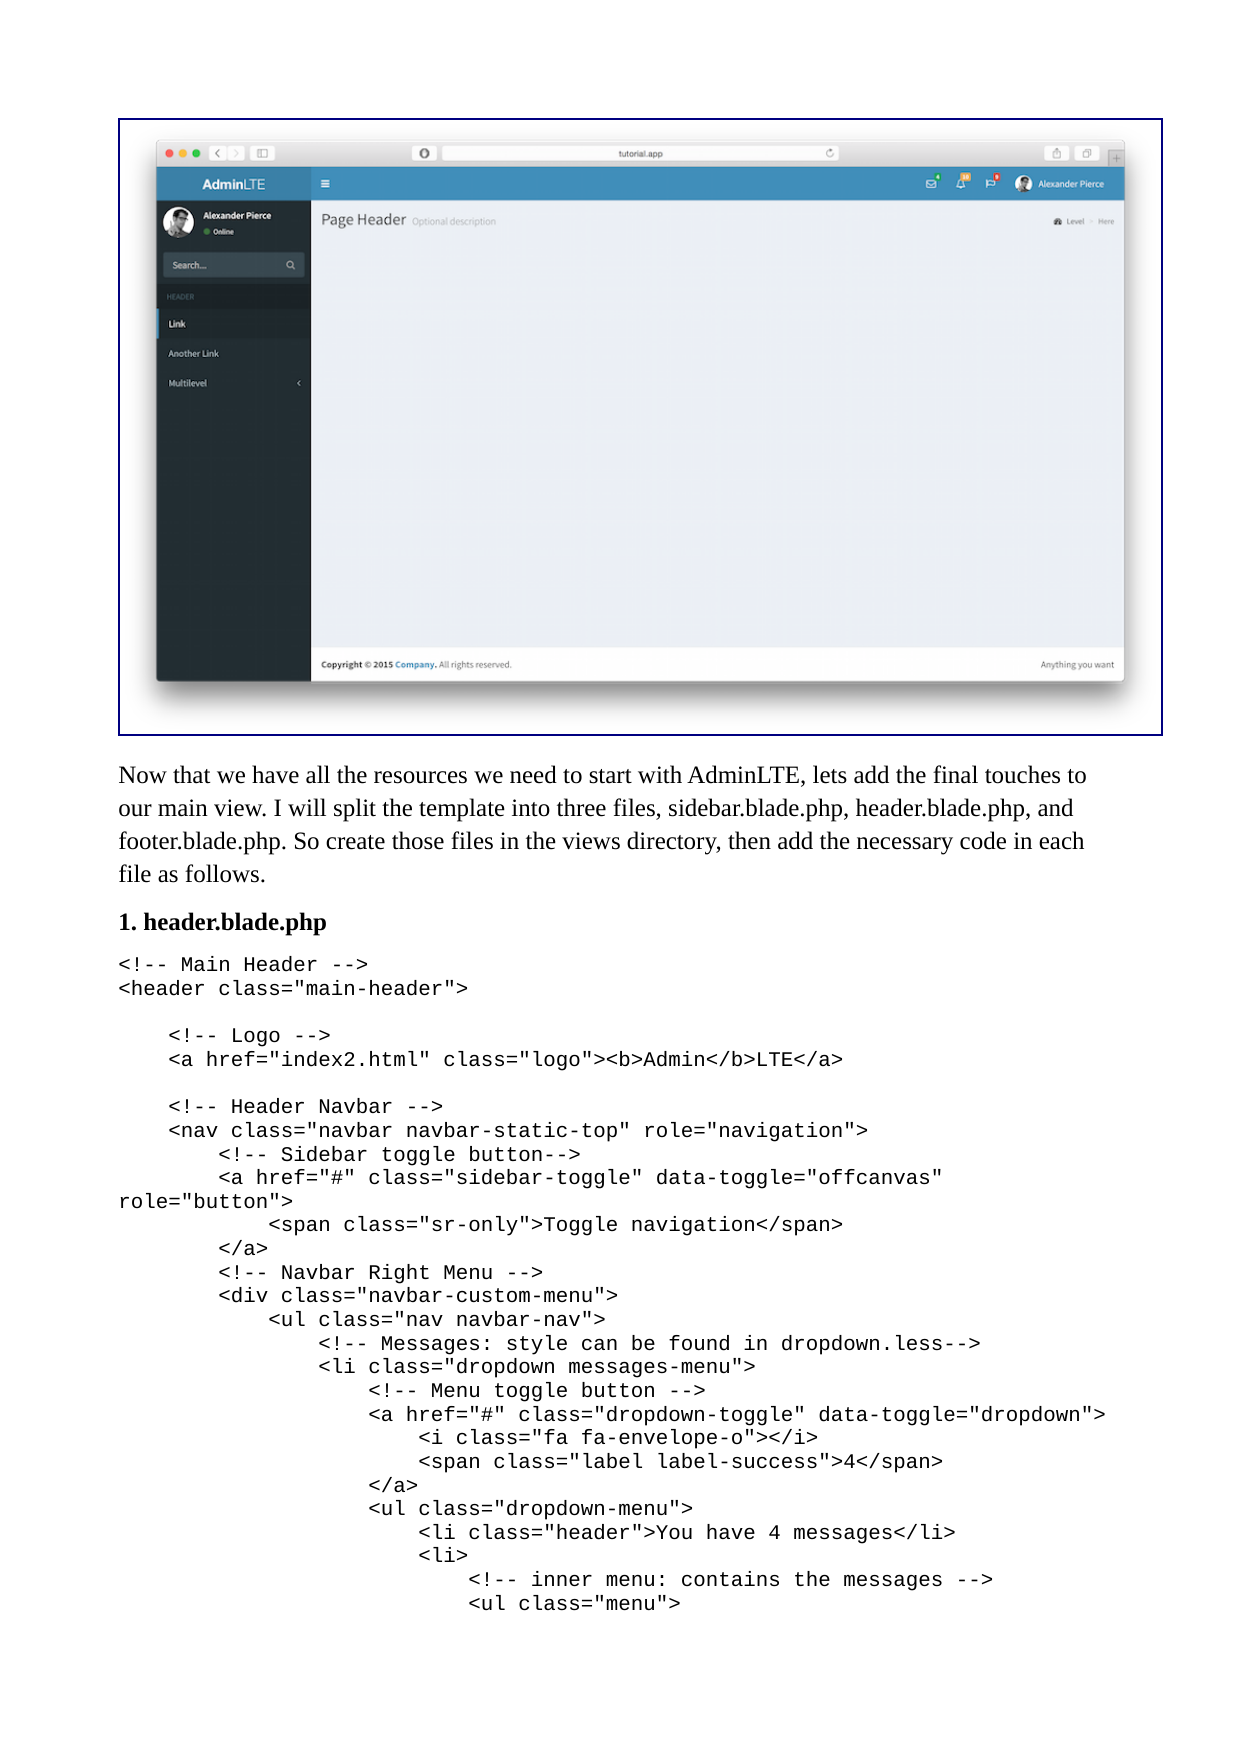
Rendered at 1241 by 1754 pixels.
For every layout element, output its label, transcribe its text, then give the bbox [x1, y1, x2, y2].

text </a> [118, 1238, 1122, 1262]
text 1. header.blade.php [118, 907, 1122, 936]
text <i class="fa fa-envelope-o"></i> [118, 1427, 1122, 1451]
text <a href="#" class="dropdown-toggle" data-toggle="dropdown"> [118, 1404, 1122, 1427]
text <li class="header">You have 4 messages</li> [118, 1522, 1122, 1546]
text <div class="navbar-custom-menu"> [118, 1285, 1122, 1309]
text <ul class="nav navbar-nav"> [118, 1309, 1122, 1333]
text <!-- Logo --> [118, 1025, 1122, 1049]
text <span class="sr-only">Toggle navigation</span> [118, 1214, 1122, 1238]
text <li class="dropdown messages-menu"> [118, 1356, 1122, 1380]
text <!-- Sidebar toggle button--> [118, 1143, 1122, 1167]
text <a href="index2.html" class="logo"><b>Admin</b>LTE</a> [118, 1049, 1122, 1073]
text <ul class="dropdown-menu"> [118, 1498, 1122, 1522]
text <ul class="menu"> [118, 1593, 1122, 1616]
text <nav class="navbar navbar-static-top" role="navigation"> [118, 1120, 1122, 1143]
text <!-- Messages: style can be found in dropdown.less--> [118, 1333, 1122, 1356]
picture [120, 120, 1161, 734]
text <header class="main-header"> [118, 978, 1122, 1002]
text </a> [118, 1474, 1122, 1498]
text <!-- Header Navbar --> [118, 1096, 1122, 1120]
text <!-- inner menu: contains the messages --> [118, 1569, 1122, 1593]
text <a href="#" class="sidebar-toggle" data-toggle="offcanvas" role="button"> [118, 1167, 1122, 1214]
text <!-- Main Header --> [118, 954, 1122, 978]
text <li> [118, 1546, 1122, 1569]
text <span class="label label-success">4</span> [118, 1451, 1122, 1474]
text <!-- Menu toggle button --> [118, 1380, 1122, 1404]
text <!-- Navbar Right Menu --> [118, 1262, 1122, 1285]
text Now that we have all the resources we need to start with AdminLTE, lets add the final touches to our main view. I will split the template into three files, sidebar.blade.php, header.blade.php, and footer.blade.php. So create those files in the views directory, then add the necessary code in each file as follows. [118, 760, 1122, 888]
